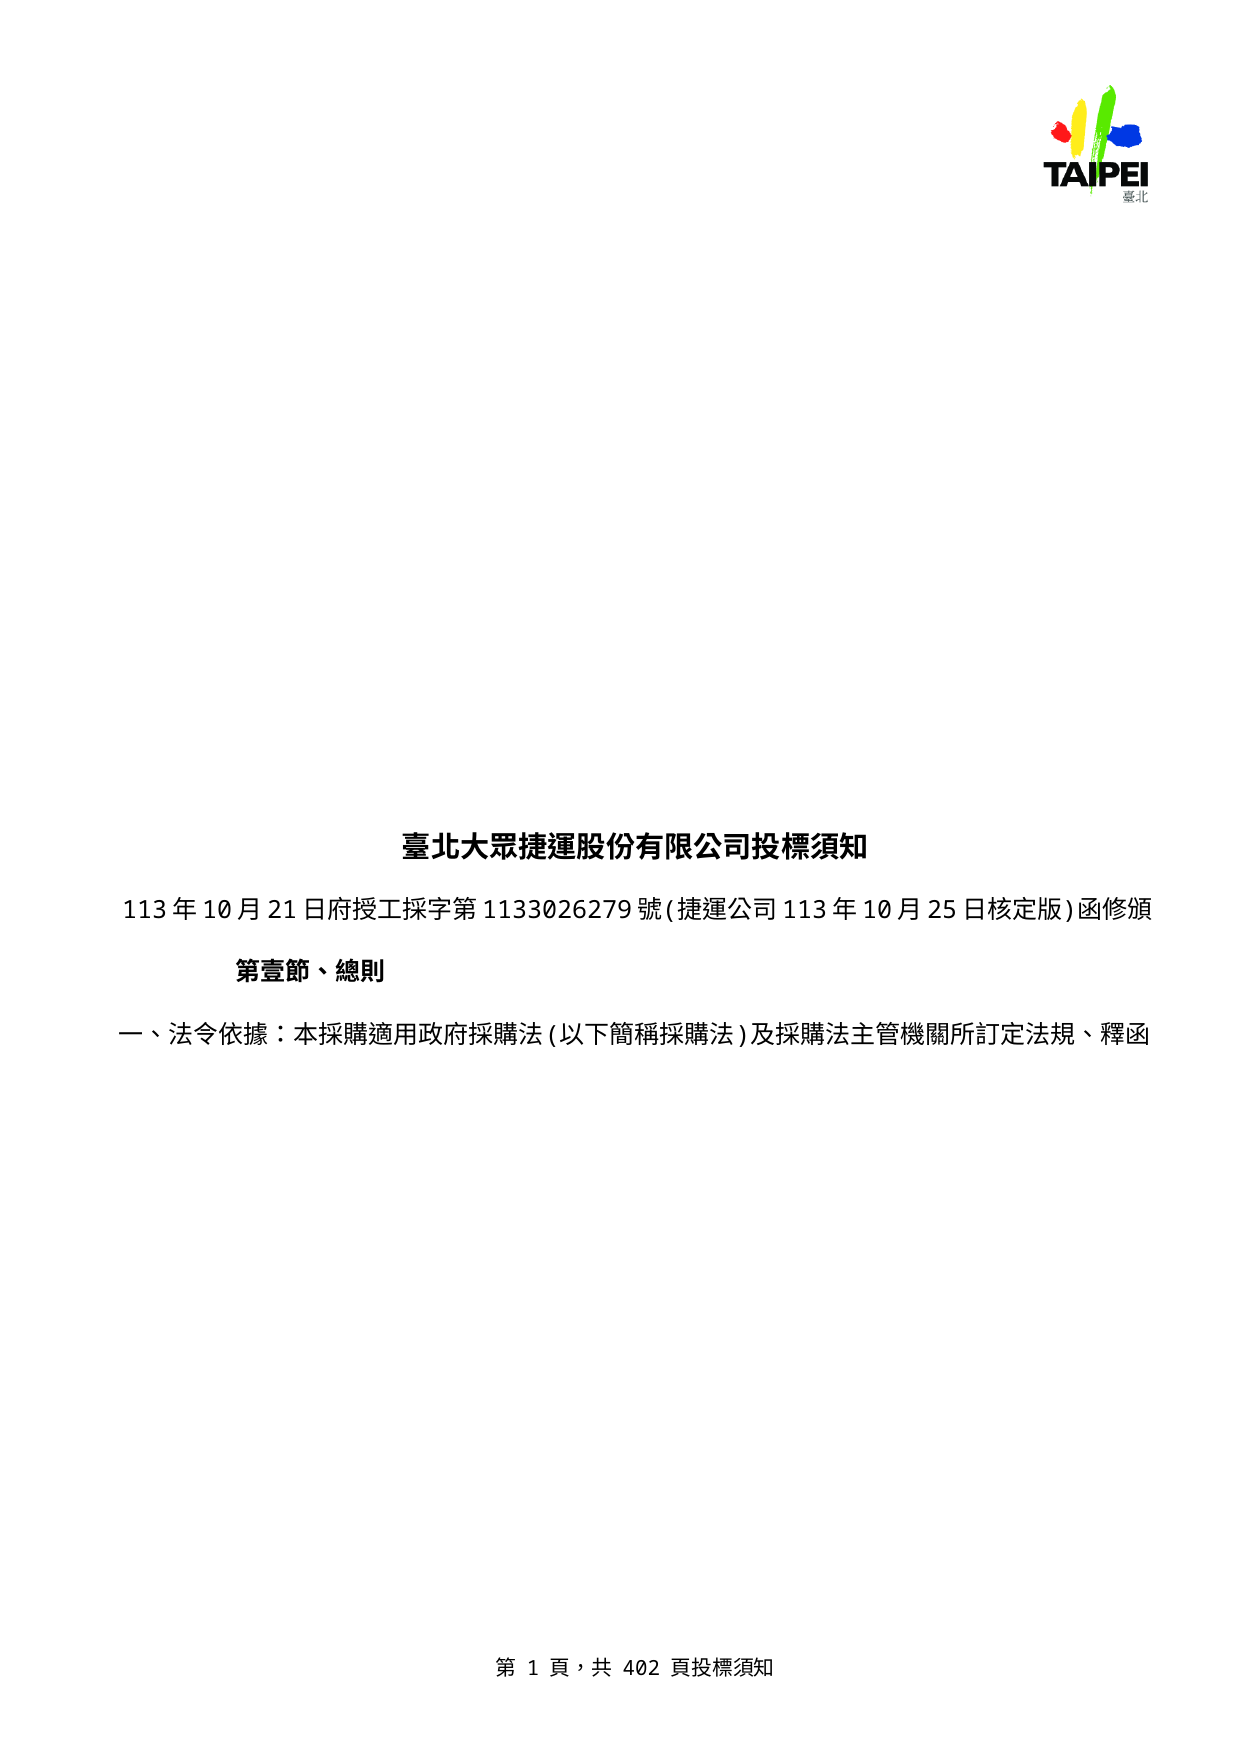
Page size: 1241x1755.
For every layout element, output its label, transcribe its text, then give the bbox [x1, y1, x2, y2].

text 臺北大眾捷運股份有限公司投標須知 [118, 803, 1152, 866]
text 113年10月21日府授工採字第1133026279號(捷運公司113年10月25日核定版)函修頒 [118, 866, 1152, 928]
text 一、法令依據：本採購適用政府採購法(以下簡稱採購法)及採購法主管機關所訂定法規、釋函 [118, 991, 1152, 1053]
text 第壹節、總則 [235, 928, 1152, 991]
